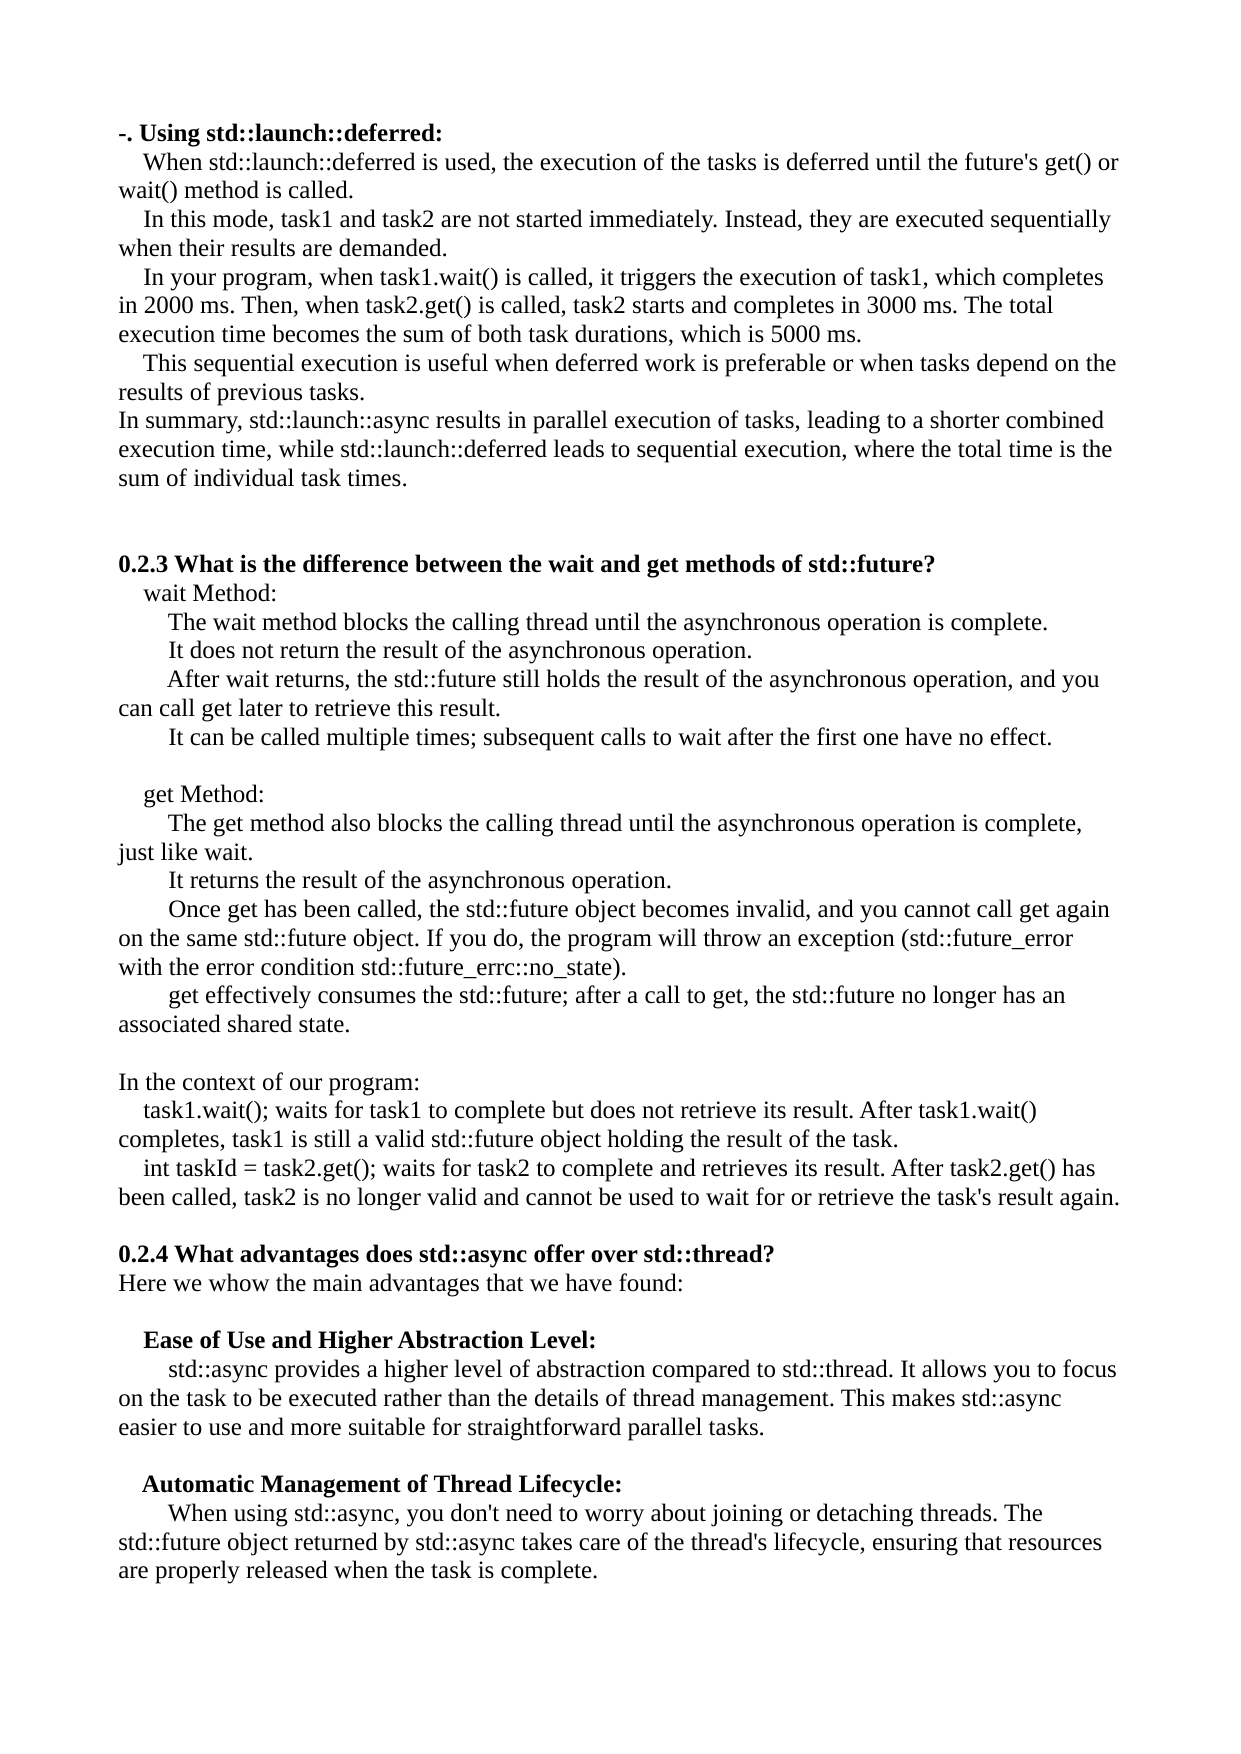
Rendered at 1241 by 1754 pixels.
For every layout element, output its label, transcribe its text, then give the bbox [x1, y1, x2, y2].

text task1.wait(); waits for task1 to complete but does not retrieve its result. After task1.wait() completes, task1 is still a valid std::future object holding the result of the task. [118, 1096, 1122, 1153]
text Once get has been called, the std::future object becomes invalid, and you cannot call get again on the same std::future object. If you do, the program will throw an exception (std::future_error with the error condition std::future_errc::no_state). [118, 894, 1122, 981]
text This sequential execution is useful when deferred work is preferable or when tasks depend on the results of previous tasks. [118, 348, 1122, 406]
text When std::launch::deferred is used, the execution of the tasks is deferred until the future's get() or wait() method is called. [118, 147, 1122, 204]
text get effectively consumes the std::future; after a call to get, the std::future no longer has an associated shared state. [118, 981, 1122, 1038]
text In this mode, task1 and task2 are not started immediately. Instead, they are executed sequentially when their results are demanded. [118, 204, 1122, 262]
text -. Using std::launch::deferred: [118, 118, 1122, 147]
text It returns the result of the asynchronous operation. [118, 866, 1122, 894]
text In the context of our program: [118, 1067, 1122, 1096]
text It does not return the result of the asynchronous operation. [118, 636, 1122, 664]
text In summary, std::launch::async results in parallel execution of tasks, leading to a shorter combined execution time, while std::launch::deferred leads to sequential execution, where the total time is the sum of individual task times. [118, 406, 1122, 492]
text 0.2.4 What advantages does std::async offer over std::thread? [118, 1239, 1122, 1268]
text It can be called multiple times; subsequent calls to wait after the first one have no effect. [118, 722, 1122, 751]
text std::async provides a higher level of abstraction compared to std::thread. It allows you to focus on the task to be executed rather than the details of thread management. This makes std::async easier to use and more suitable for straightforward parallel tasks. [118, 1354, 1122, 1441]
text The get method also blocks the calling thread until the asynchronous operation is complete, just like wait. [118, 808, 1122, 866]
text Automatic Management of Thread Lifecycle: [118, 1469, 1122, 1498]
text After wait returns, the std::future still holds the result of the asynchronous operation, and you can call get later to retrieve this result. [118, 664, 1122, 722]
text get Method: [118, 779, 1122, 808]
text Ease of Use and Higher Abstraction Level: [118, 1326, 1122, 1354]
text int taskId = task2.get(); waits for task2 to complete and retrieves its result. After task2.get() has been called, task2 is no longer valid and cannot be used to wait for or retrieve the task's result again. [118, 1153, 1122, 1211]
text wait Method: [118, 578, 1122, 607]
text 0.2.3 What is the difference between the wait and get methods of std::future? [118, 549, 1122, 578]
text When using std::async, you don't need to worry about joining or detaching threads. The std::future object returned by std::async takes care of the thread's lifecycle, ensuring that resources are properly released when the task is complete. [118, 1498, 1122, 1584]
text The wait method blocks the calling thread until the asynchronous operation is complete. [118, 607, 1122, 636]
text In your program, when task1.wait() is called, it triggers the execution of task1, which completes in 2000 ms. Then, when task2.get() is called, task2 starts and completes in 3000 ms. The total execution time becomes the sum of both task durations, which is 5000 ms. [118, 262, 1122, 348]
text Here we whow the main advantages that we have found: [118, 1268, 1122, 1297]
